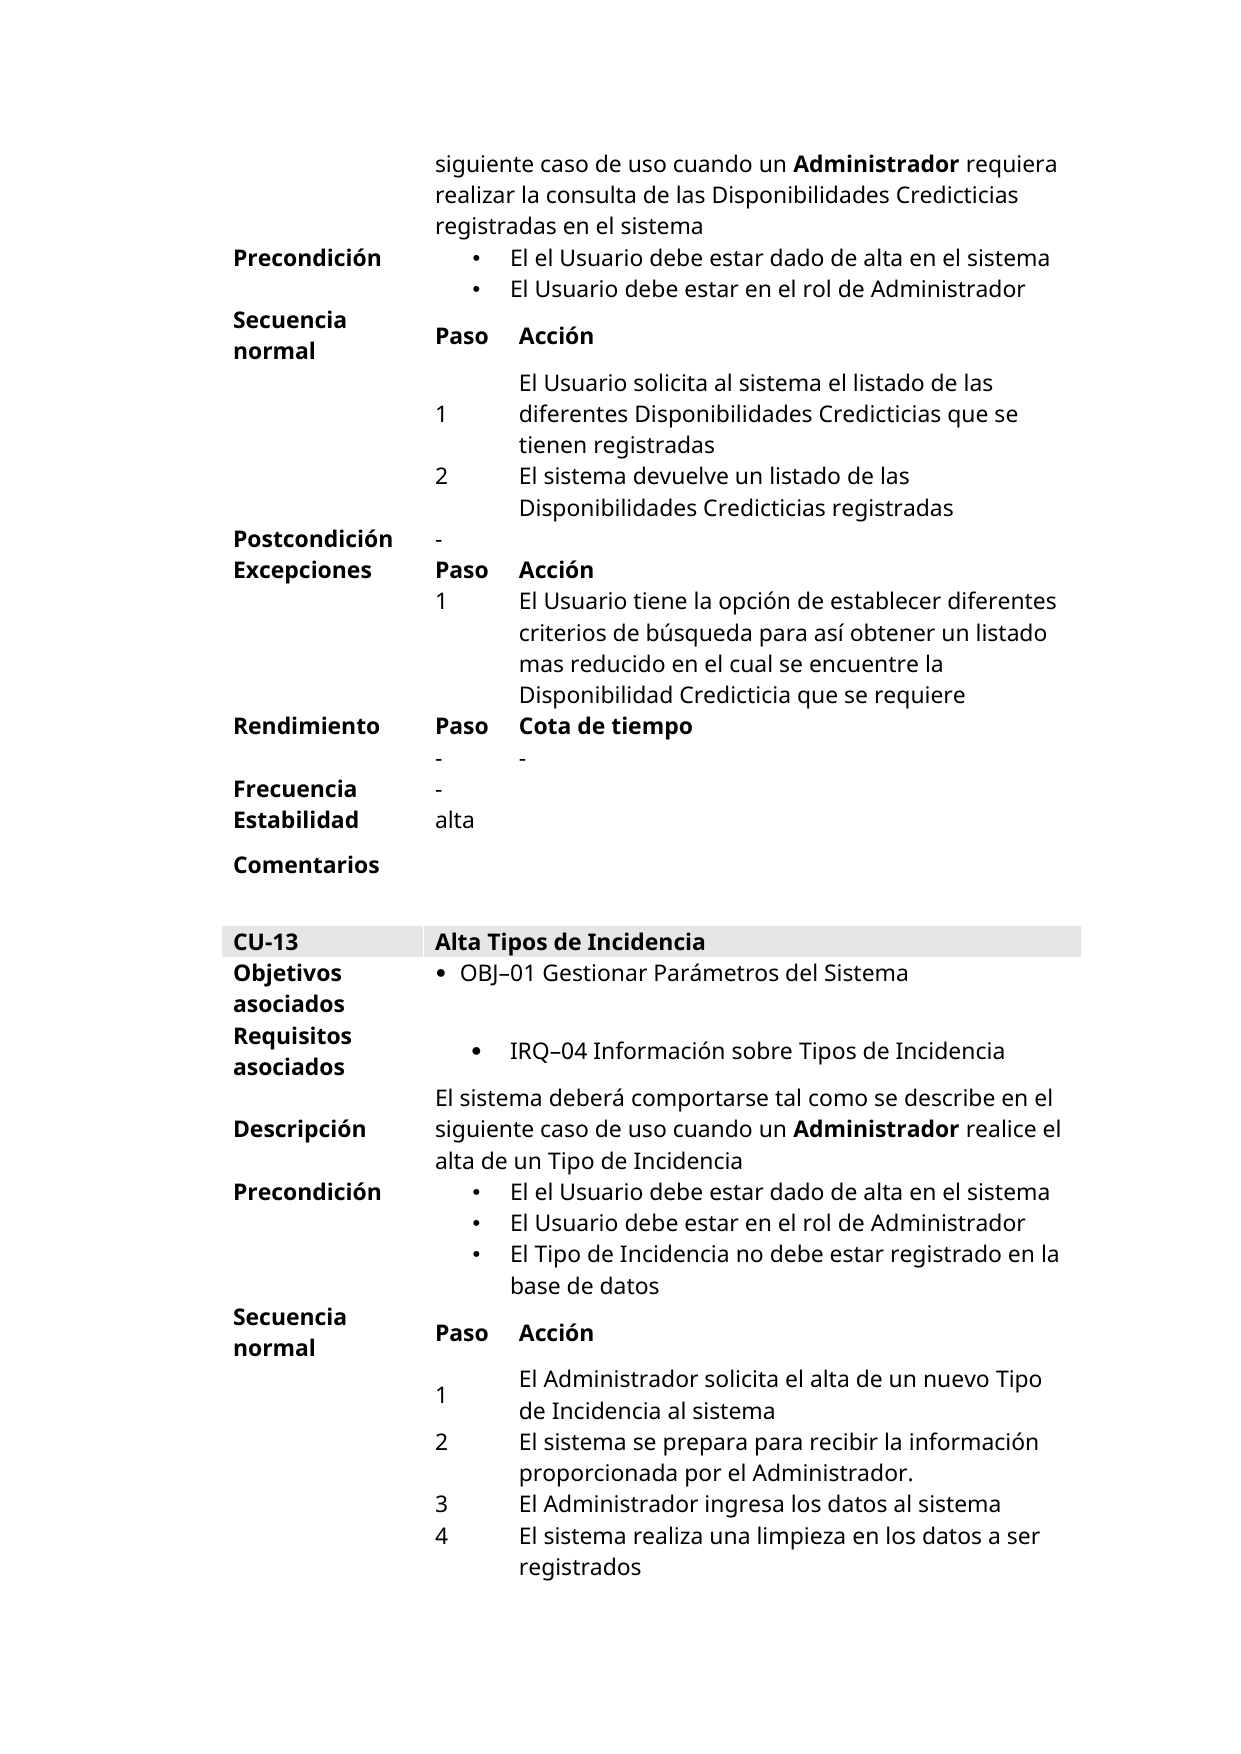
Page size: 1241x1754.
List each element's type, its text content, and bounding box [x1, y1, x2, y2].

table_cell Estabilidad [222, 804, 423, 835]
table_cell Secuencia normal [222, 304, 423, 366]
table_cell El sistema deberá comportarse tal como se describe en el siguiente caso de uso cuando un Administrador realice el alta de un Tipo de Incidencia [424, 1082, 1081, 1176]
table_cell alta [424, 804, 1081, 835]
table_cell Paso [424, 554, 507, 585]
table_header Alta Tipos de Incidencia [424, 926, 1081, 957]
table_cell Paso [424, 304, 507, 366]
table_cell 4 [424, 1520, 507, 1582]
table_cell El sistema se prepara para recibir la información proporcionada por el Administrador. [508, 1426, 1081, 1488]
table_header CU-13 [222, 926, 423, 957]
table_cell Paso [424, 1301, 507, 1363]
table_cell [424, 835, 1081, 894]
table_cell 1 [424, 366, 507, 460]
table_cell Postcondición [222, 523, 423, 554]
table_cell El Administrador ingresa los datos al sistema [508, 1488, 1081, 1519]
table_cell [222, 148, 423, 241]
table_cell IRQ–04 Información sobre Tipos de Incidencia [424, 1020, 1081, 1082]
table_cell siguiente caso de uso cuando un Administrador requiera realizar la consulta de las Disponibilidades Credicticias registradas en el sistema [424, 148, 1081, 241]
table_cell El sistema realiza una limpieza en los datos a ser registrados [508, 1520, 1081, 1582]
table_cell 2 [424, 1426, 507, 1488]
table_cell El sistema devuelve un listado de las Disponibilidades Credicticias registradas [508, 460, 1081, 523]
table_cell El Usuario solicita al sistema el listado de las diferentes Disponibilidades Credicticias que se tienen registradas [508, 366, 1081, 460]
table_cell Secuencia normal [222, 1301, 423, 1363]
table_cell [222, 585, 423, 710]
table_cell Precondición [222, 241, 423, 304]
table_cell - [424, 523, 1081, 554]
table_cell El el Usuario debe estar dado de alta en el sistema El Usuario debe estar en el rol de Administrador El Tipo de Incidencia no debe estar registrado en la base de datos [424, 1176, 1081, 1301]
table_cell - [508, 741, 1081, 773]
table_cell - [424, 741, 507, 773]
table_cell [222, 741, 423, 773]
table_cell [222, 366, 423, 523]
table_cell Acción [508, 304, 1081, 366]
table_cell Rendimiento [222, 710, 423, 741]
table_cell Acción [508, 1301, 1081, 1363]
table_cell Requisitos asociados [222, 1020, 423, 1082]
table_cell 3 [424, 1488, 507, 1519]
table_cell 1 [424, 585, 507, 710]
table_cell - [424, 773, 1081, 804]
table_cell El el Usuario debe estar dado de alta en el sistema El Usuario debe estar en el rol de Administrador [424, 241, 1081, 304]
table_cell Precondición [222, 1176, 423, 1301]
table_cell Excepciones [222, 554, 423, 585]
table_cell El Administrador solicita el alta de un nuevo Tipo de Incidencia al sistema [508, 1363, 1081, 1426]
table_cell Cota de tiempo [508, 710, 1081, 741]
table_cell Acción [508, 554, 1081, 585]
table_cell Frecuencia [222, 773, 423, 804]
table_cell 1 [424, 1363, 507, 1426]
table_cell Paso [424, 710, 507, 741]
table_cell Comentarios [222, 835, 423, 894]
table_cell [222, 1363, 423, 1582]
table_cell OBJ–01 Gestionar Parámetros del Sistema [424, 957, 1081, 1019]
table_cell Descripción [222, 1082, 423, 1176]
table_cell El Usuario tiene la opción de establecer diferentes criterios de búsqueda para así obtener un listado mas reducido en el cual se encuentre la Disponibilidad Credicticia que se requiere [508, 585, 1081, 710]
table_cell Objetivos asociados [222, 957, 423, 1019]
table_cell 2 [424, 460, 507, 523]
